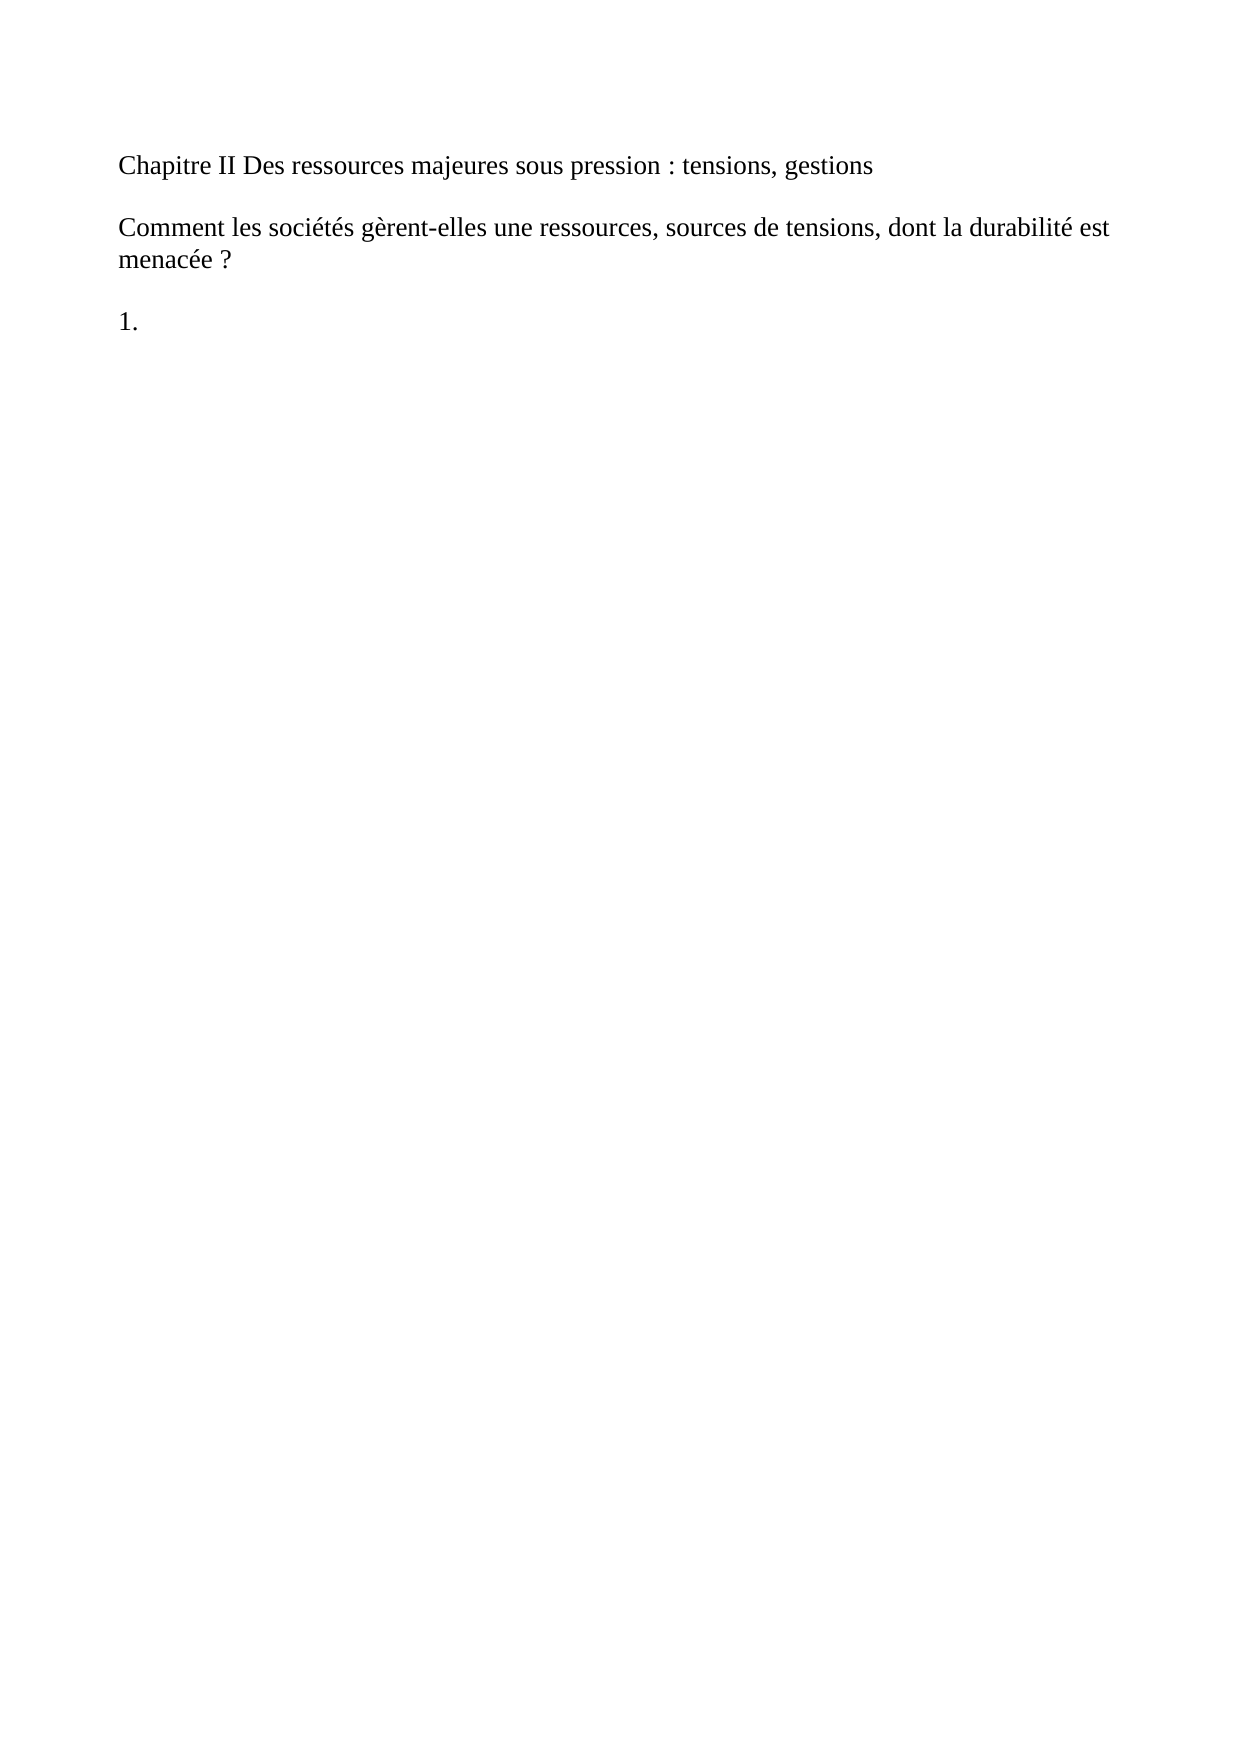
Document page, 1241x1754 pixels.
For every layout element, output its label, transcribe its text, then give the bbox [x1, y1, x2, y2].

text Comment les sociétés gèrent-elles une ressources, sources de tensions, dont la durabilité est menacée ? [118, 212, 1122, 274]
text Chapitre II Des ressources majeures sous pression : tensions, gestions [118, 149, 1122, 180]
text 1. [118, 305, 1122, 336]
